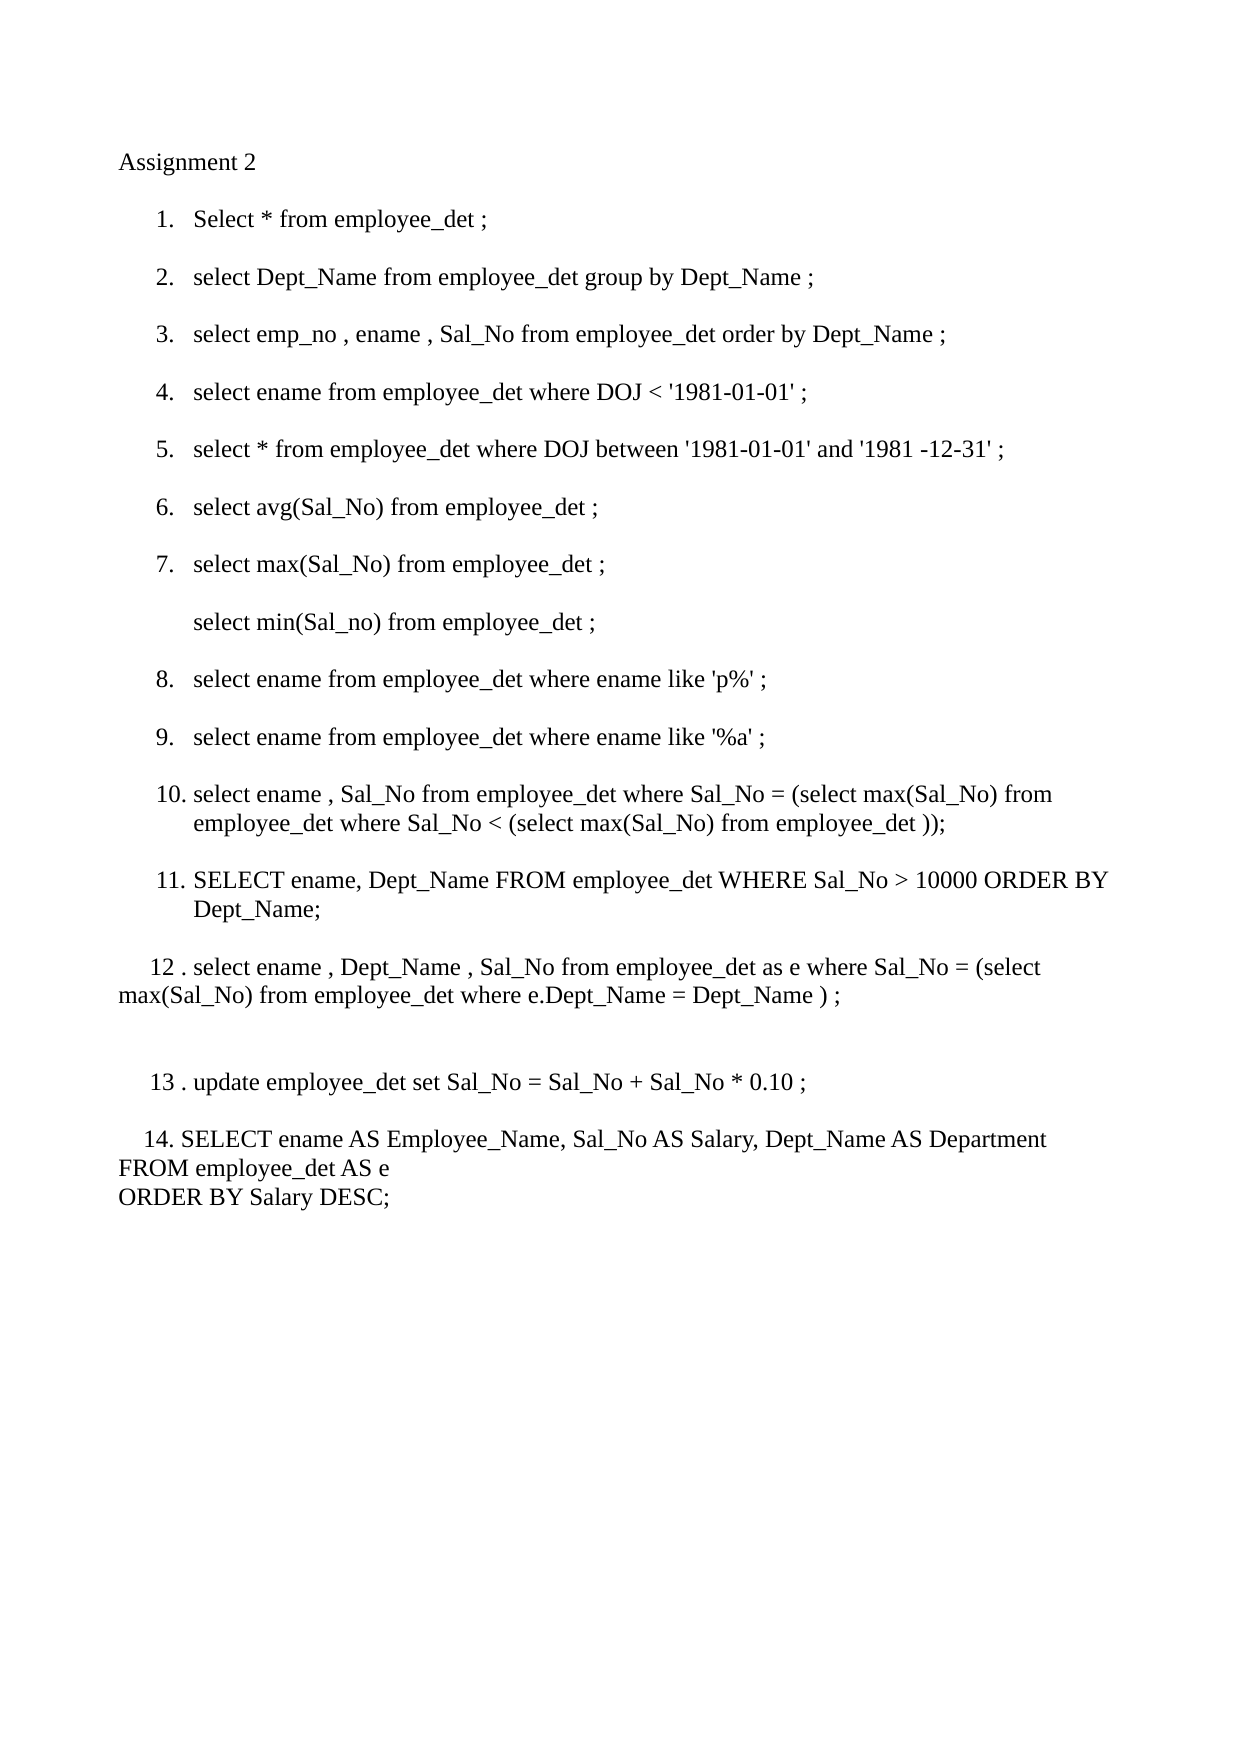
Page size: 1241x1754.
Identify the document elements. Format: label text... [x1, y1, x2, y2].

text 12 . select ename , Dept_Name , Sal_No from employee_det as e where Sal_No = (select max(Sal_No) from employee_det where e.Dept_Name = Dept_Name ) ; [118, 952, 1122, 1009]
list select emp_no , ename , Sal_No from employee_det order by Dept_Name ; [156, 319, 1122, 348]
list SELECT ename, Dept_Name FROM employee_det WHERE Sal_No > 10000 ORDER BY Dept_Name; [156, 866, 1122, 923]
text ORDER BY Salary DESC; [118, 1182, 1122, 1211]
text 14. SELECT ename AS Employee_Name, Sal_No AS Salary, Dept_Name AS Department [118, 1124, 1122, 1153]
list select ename , Sal_No from employee_det where Sal_No = (select max(Sal_No) from employee_det where Sal_No < (select max(Sal_No) from employee_det )); [156, 779, 1122, 837]
list select ename from employee_det where ename like '%a' ; [156, 722, 1122, 751]
list select avg(Sal_No) from employee_det ; [156, 492, 1122, 521]
list select ename from employee_det where DOJ < '1981-01-01' ; [156, 377, 1122, 406]
text 13 . update employee_det set Sal_No = Sal_No + Sal_No * 0.10 ; [118, 1067, 1122, 1096]
text Assignment 2 [118, 147, 1122, 176]
list Select * from employee_det ; [156, 204, 1122, 233]
list select Dept_Name from employee_det group by Dept_Name ; [156, 262, 1122, 291]
list select ename from employee_det where ename like 'p%' ; [156, 664, 1122, 693]
list select * from employee_det where DOJ between '1981-01-01' and '1981 -12-31' ; [156, 434, 1122, 463]
text select min(Sal_no) from employee_det ; [193, 607, 1122, 636]
text FROM employee_det AS e [118, 1153, 1122, 1182]
list select max(Sal_No) from employee_det ; [156, 549, 1122, 578]
